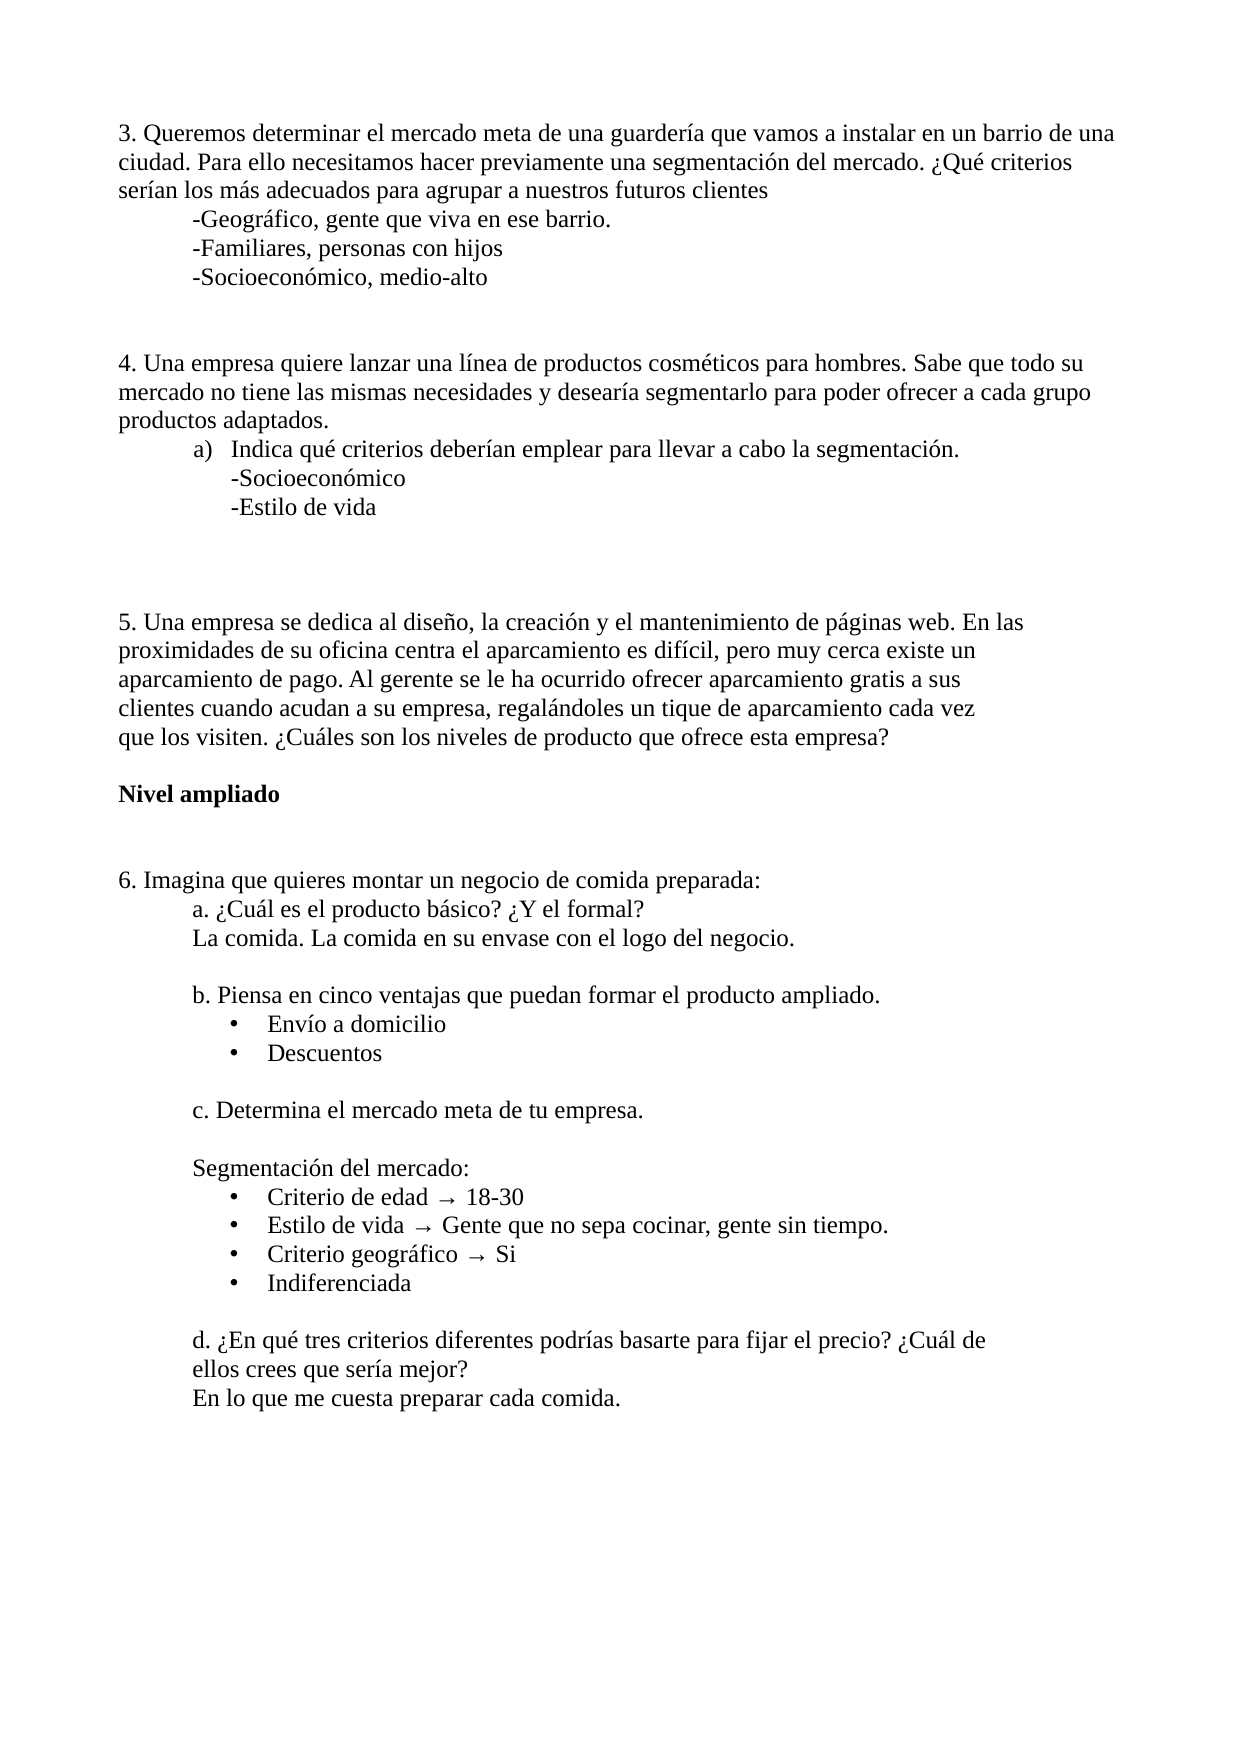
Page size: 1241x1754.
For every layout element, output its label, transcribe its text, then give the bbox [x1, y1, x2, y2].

text -Socioeconómico, medio-alto [192, 262, 1122, 291]
text -Familiares, personas con hijos [192, 233, 1122, 262]
text proximidades de su oficina centra el aparcamiento es difícil, pero muy cerca existe un [118, 636, 1122, 664]
text a. ¿Cuál es el producto básico? ¿Y el formal? [192, 894, 1122, 923]
list Estilo de vida → Gente que no sepa cocinar, gente sin tiempo. [229, 1211, 1122, 1239]
list Descuentos [229, 1038, 1122, 1067]
text Segmentación del mercado: [192, 1153, 1122, 1182]
text ellos crees que sería mejor? [192, 1354, 1122, 1383]
list Criterio geográfico → Si [229, 1239, 1122, 1268]
text aparcamiento de pago. Al gerente se le ha ocurrido ofrecer aparcamiento gratis a sus [118, 664, 1122, 693]
text b. Piensa en cinco ventajas que puedan formar el producto ampliado. [192, 981, 1122, 1009]
text En lo que me cuesta preparar cada comida. [192, 1383, 1122, 1412]
list -Socioeconómico [193, 463, 1122, 492]
list Indiferenciada [229, 1268, 1122, 1297]
text clientes cuando acudan a su empresa, regalándoles un tique de aparcamiento cada vez [118, 693, 1122, 722]
text 4. Una empresa quiere lanzar una línea de productos cosméticos para hombres. Sabe que todo su mercado no tiene las mismas necesidades y desearía segmentarlo para poder ofrecer a cada grupo productos adaptados. [118, 348, 1122, 434]
list -Estilo de vida [193, 492, 1122, 521]
text Nivel ampliado [118, 779, 1122, 808]
list Indica qué criterios deberían emplear para llevar a cabo la segmentación. [193, 434, 1122, 463]
text c. Determina el mercado meta de tu empresa. [192, 1096, 1122, 1124]
text La comida. La comida en su envase con el logo del negocio. [192, 923, 1122, 952]
list Envío a domicilio [229, 1009, 1122, 1038]
text 5. Una empresa se dedica al diseño, la creación y el mantenimiento de páginas web. En las [118, 607, 1122, 636]
text -Geográfico, gente que viva en ese barrio. [192, 204, 1122, 233]
text d. ¿En qué tres criterios diferentes podrías basarte para fijar el precio? ¿Cuál de [192, 1326, 1122, 1354]
text que los visiten. ¿Cuáles son los niveles de producto que ofrece esta empresa? [118, 722, 1122, 751]
list Criterio de edad → 18-30 [229, 1182, 1122, 1211]
text 6. Imagina que quieres montar un negocio de comida preparada: [118, 866, 1122, 894]
text 3. Queremos determinar el mercado meta de una guardería que vamos a instalar en un barrio de una ciudad. Para ello necesitamos hacer previamente una segmentación del mercado. ¿Qué criterios serían los más adecuados para agrupar a nuestros futuros clientes [118, 118, 1122, 204]
